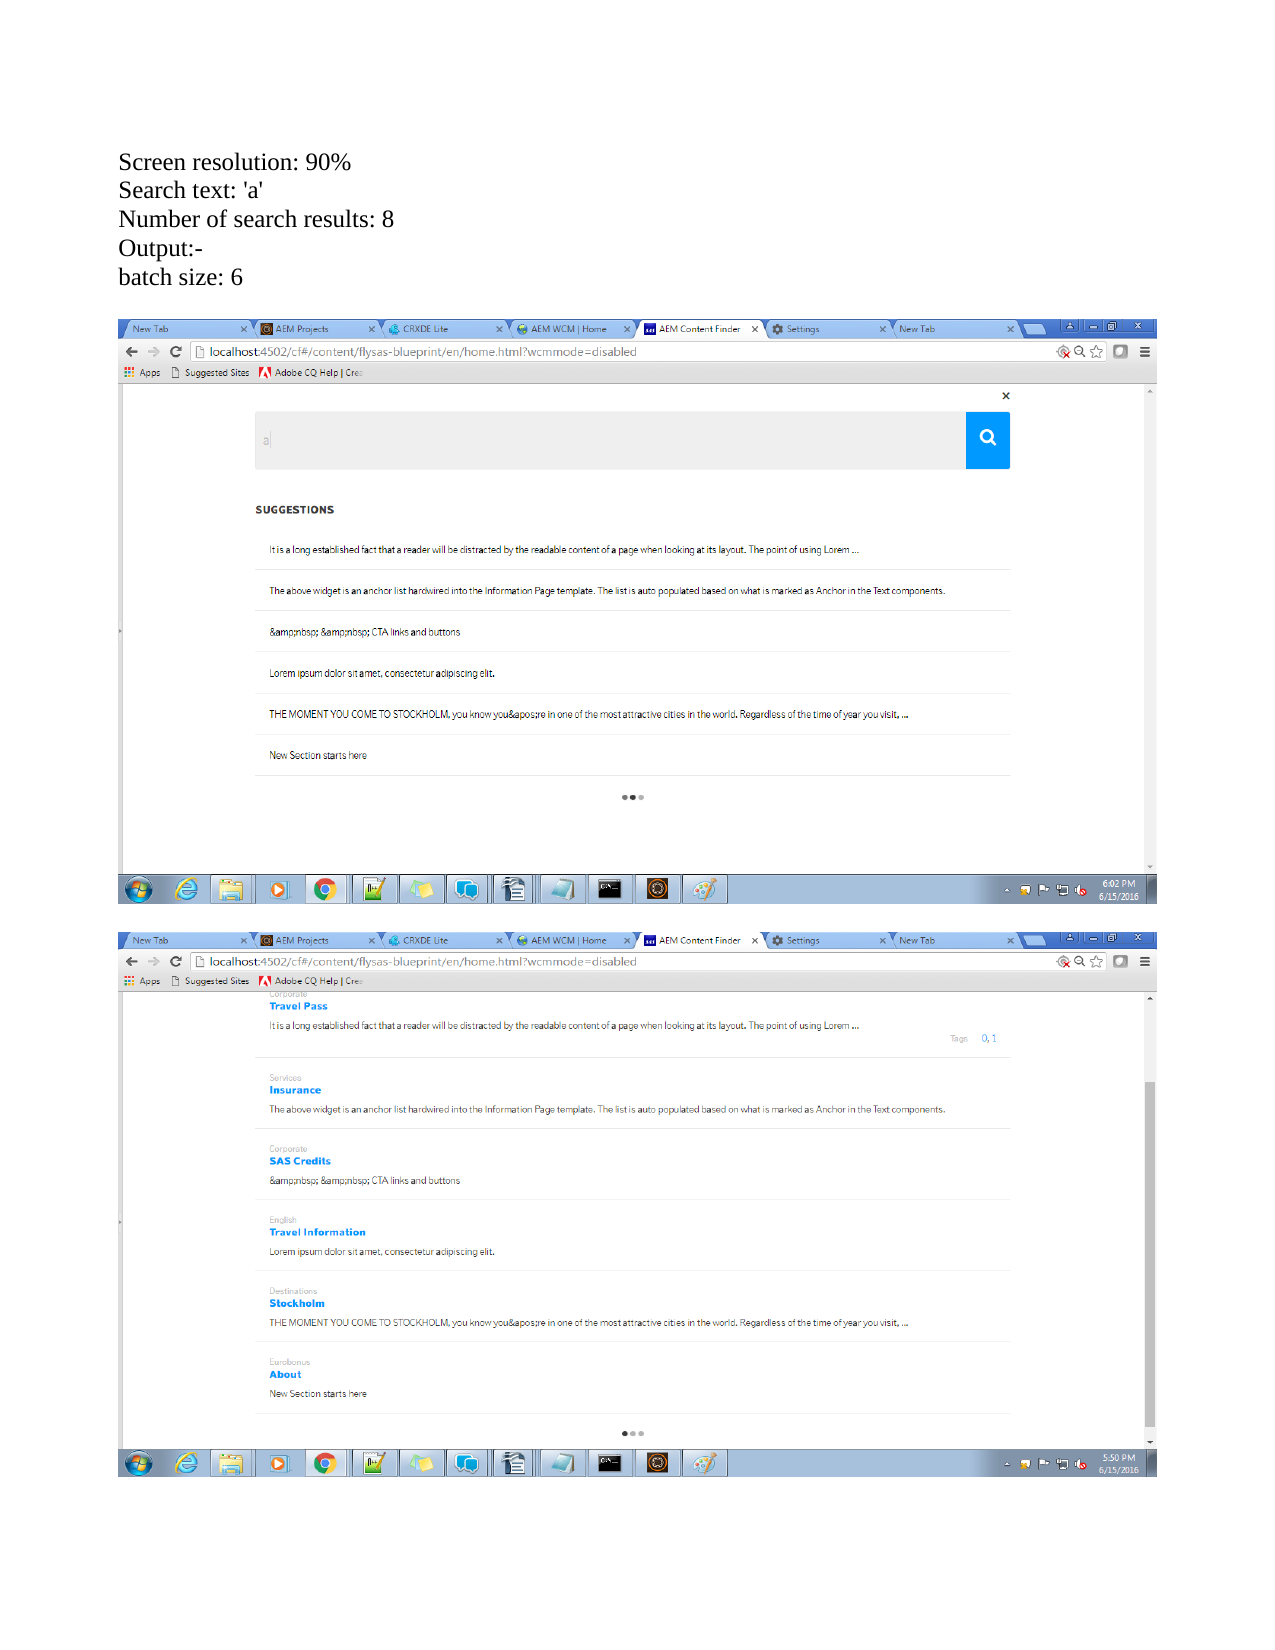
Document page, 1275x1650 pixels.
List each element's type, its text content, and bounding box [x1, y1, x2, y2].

text Output:- [118, 233, 1157, 262]
text Number of search results: 8 [118, 204, 1157, 233]
picture [118, 932, 1157, 1477]
picture [118, 319, 1157, 904]
text batch size: 6 [118, 262, 1157, 291]
text Search text: 'a' [118, 176, 1157, 204]
text Screen resolution: 90% [118, 147, 1157, 176]
